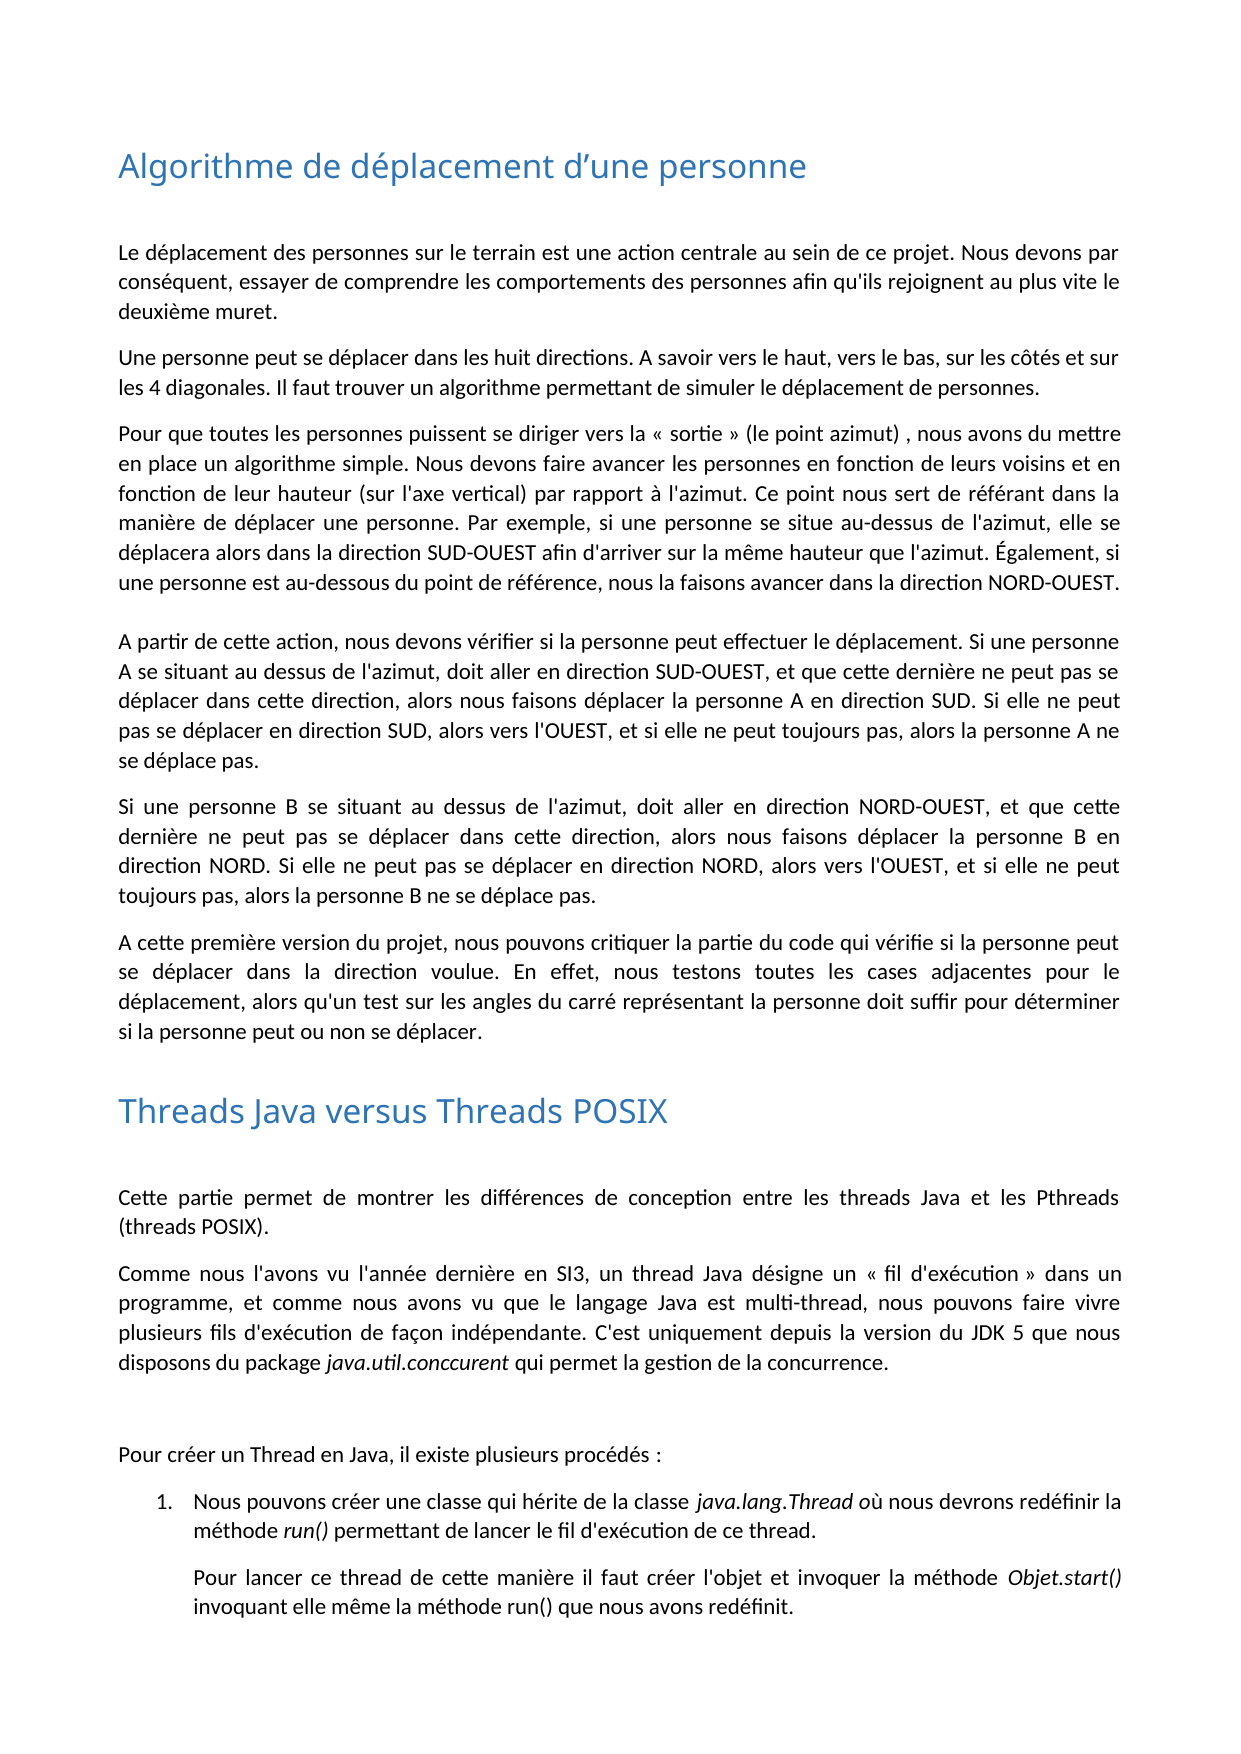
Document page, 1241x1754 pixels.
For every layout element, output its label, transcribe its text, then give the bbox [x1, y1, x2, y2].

text Cette partie permet de montrer les différences de conception entre les threads Java et les Pthreads (threads POSIX). [118, 1183, 1122, 1240]
text Si une personne B se situant au dessus de l'azimut, doit aller en direction NORD-OUEST, et que cette dernière ne peut pas se déplacer dans cette direction, alors nous faisons déplacer la personne B en direction NORD. Si elle ne peut pas se déplacer en direction NORD, alors vers l'OUEST, et si elle ne peut toujours pas, alors la personne B ne se déplace pas. [118, 792, 1122, 909]
text Pour que toutes les personnes puissent se diriger vers la « sortie » (le point azimut) , nous avons du mettre en place un algorithme simple. Nous devons faire avancer les personnes en fonction de leurs voisins et en fonction de leur hauteur (sur l'axe vertical) par rapport à l'azimut. Ce point nous sert de référant dans la manière de déplacer une personne. Par exemple, si une personne se situe au-dessus de l'azimut, elle se déplacera alors dans la direction SUD-OUEST afin d'arriver sur la même hauteur que l'azimut. Également, si une personne est au-dessous du point de référence, nous la faisons avancer dans la direction NORD-OUEST. A partir de cette action, nous devons vérifier si la personne peut effectuer le déplacement. Si une personne A se situant au dessus de l'azimut, doit aller en direction SUD-OUEST, et que cette dernière ne peut pas se déplacer dans cette direction, alors nous faisons déplacer la personne A en direction SUD. Si elle ne peut pas se déplacer en direction SUD, alors vers l'OUEST, et si elle ne peut toujours pas, alors la personne A ne se déplace pas. [118, 419, 1122, 774]
text Une personne peut se déplacer dans les huit directions. A savoir vers le haut, vers le bas, sur les côtés et sur les 4 diagonales. Il faut trouver un algorithme permettant de simuler le déplacement de personnes. [118, 343, 1122, 401]
text Le déplacement des personnes sur le terrain est une action centrale au sein de ce projet. Nous devons par conséquent, essayer de comprendre les comportements des personnes afin qu'ils rejoignent au plus vite le deuxième muret. [118, 238, 1122, 325]
subtitle Threads Java versus Threads POSIX [118, 1088, 1122, 1133]
list Nous pouvons créer une classe qui hérite de la classe java.lang.Thread où nous devrons redéfinir la méthode run() permettant de lancer le fil d'exécution de ce thread. [156, 1487, 1122, 1544]
subtitle Algorithme de déplacement d’une personne [118, 143, 1122, 188]
text Comme nous l'avons vu l'année dernière en SI3, un thread Java désigne un « fil d'exécution » dans un programme, et comme nous avons vu que le langage Java est multi-thread, nous pouvons faire vivre plusieurs fils d'exécution de façon indépendante. C'est uniquement depuis la version du JDK 5 que nous disposons du package java.util.conccurent qui permet la gestion de la concurrence. [118, 1259, 1122, 1376]
text Pour créer un Thread en Java, il existe plusieurs procédés : [118, 1440, 1122, 1468]
list Pour lancer ce thread de cette manière il faut créer l'objet et invoquer la méthode Objet.start() invoquant elle même la méthode run() que nous avons redéfinit. [156, 1563, 1122, 1621]
text A cette première version du projet, nous pouvons critiquer la partie du code qui vérifie si la personne peut se déplacer dans la direction voulue. En effet, nous testons toutes les cases adjacentes pour le déplacement, alors qu'un test sur les angles du carré représentant la personne doit suffir pour déterminer si la personne peut ou non se déplacer. [118, 928, 1122, 1045]
